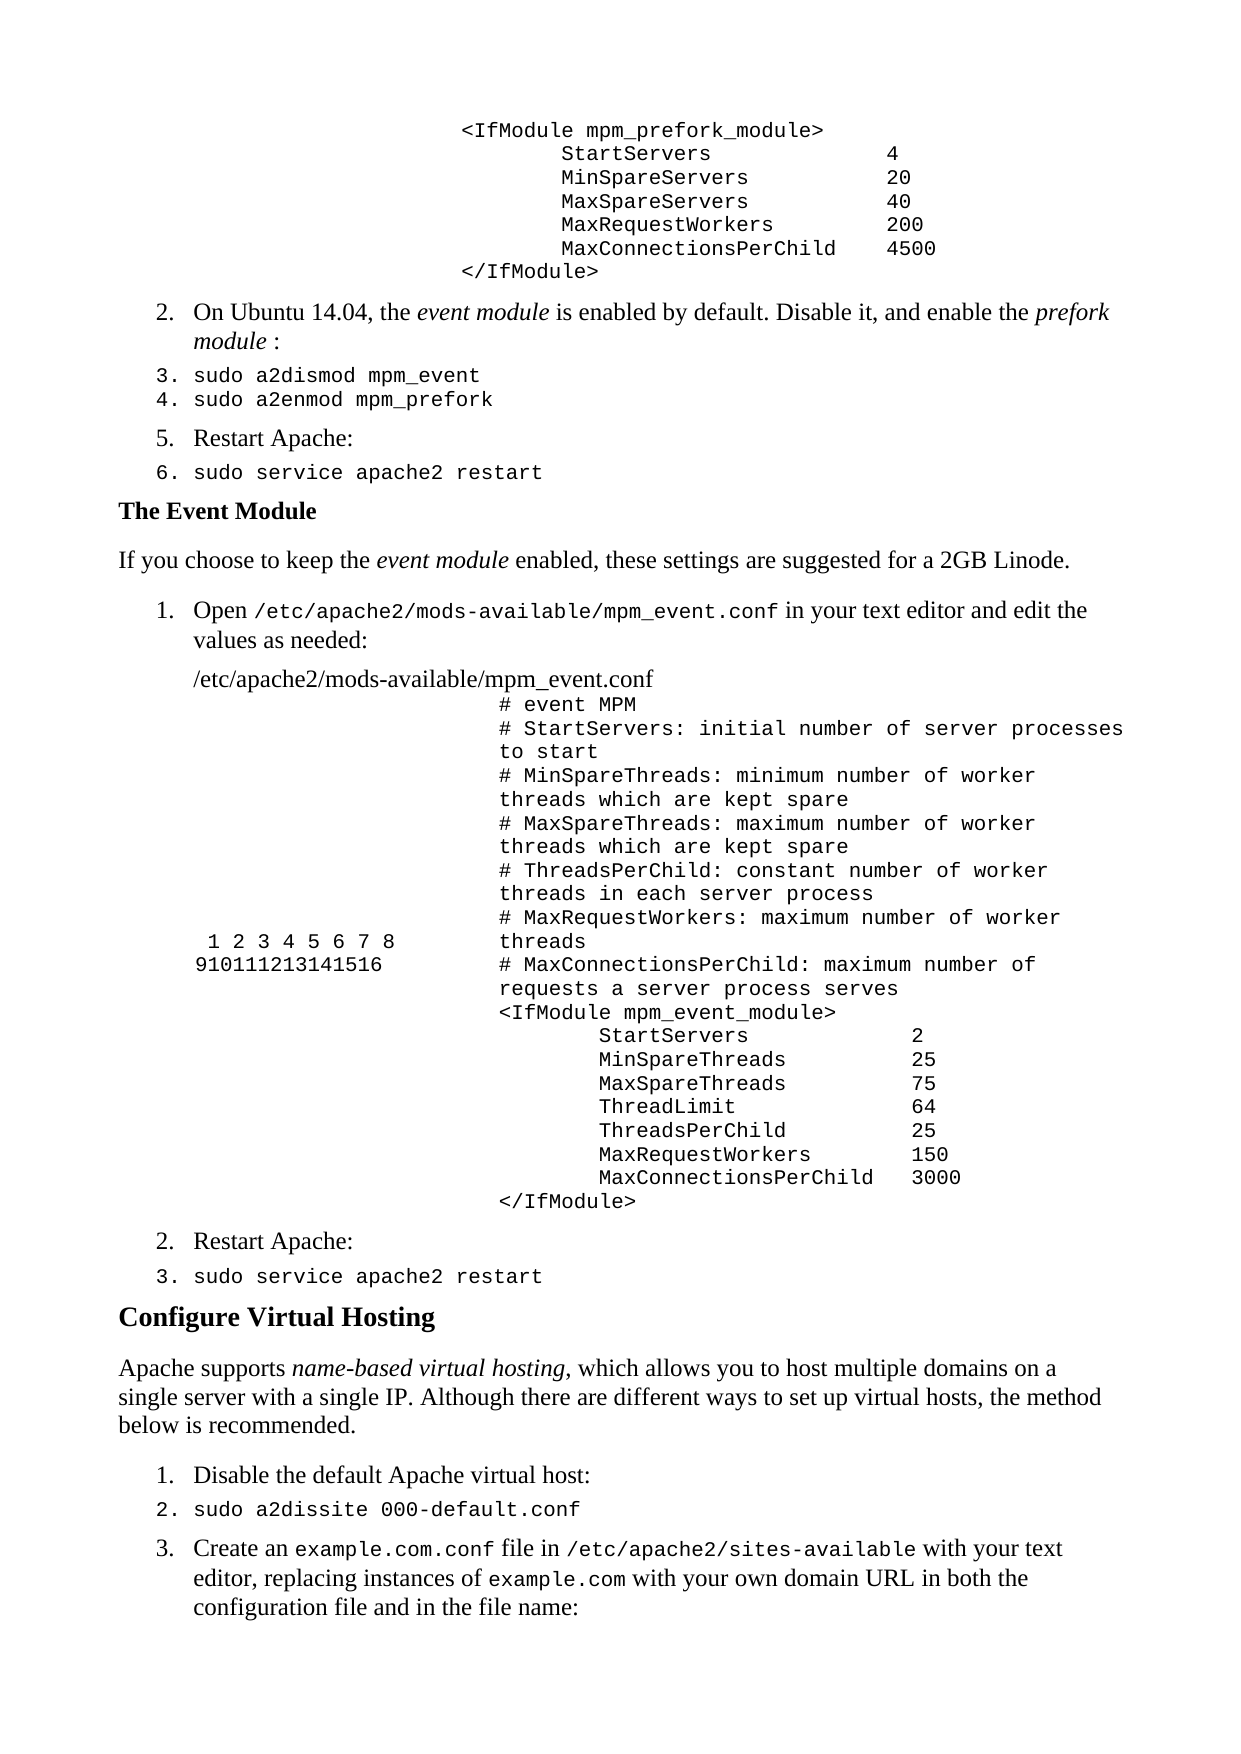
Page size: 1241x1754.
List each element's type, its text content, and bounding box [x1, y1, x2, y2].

text The Event Module [118, 496, 1122, 525]
text /etc/apache2/mods-available/mpm_event.conf [193, 664, 1122, 693]
list sudo service apache2 restart [156, 1266, 1122, 1289]
list sudo a2dismod mpm_event [156, 365, 1122, 389]
list Restart Apache: [156, 423, 1122, 452]
list Create an example.com.conf file in /etc/apache2/sites-available with your text editor, replacing instances of example.com with your own domain URL in both the configuration file and in the file name: [156, 1533, 1122, 1621]
list On Ubuntu 14.04, the event module is enabled by default. Disable it, and enable the prefork module : [156, 297, 1122, 355]
list Restart Apache: [156, 1226, 1122, 1255]
table_header 1 2 3 4 5 6 7 8 910111213141516 [193, 693, 497, 1216]
text Apache supports name-based virtual hosting, which allows you to host multiple domains on a single server with a single IP. Although there are different ways to set up virtual hosts, the method below is recommended. [118, 1353, 1122, 1439]
text Configure Virtual Hosting [118, 1300, 1122, 1332]
text If you choose to keep the event module enabled, these settings are suggested for a 2GB Linode. [118, 546, 1122, 574]
table_header <IfModule mpm_prefork_module> StartServers 4 MinSpareServers 20 MaxSpareServers 40 MaxRequestWorkers 200 MaxConnectionsPerChild 4500 </IfModule> [459, 118, 1131, 287]
list sudo service apache2 restart [156, 462, 1122, 486]
list sudo a2enmod mpm_prefork [156, 389, 1122, 412]
list Disable the default Apache virtual host: [156, 1460, 1122, 1489]
list Open /etc/apache2/mods-available/mpm_event.conf in your text editor and edit the values as needed: [156, 595, 1122, 653]
list sudo a2dissite 000-default.conf [156, 1499, 1122, 1523]
table_header # event MPM # StartServers: initial number of server processes to start # MinSpareThreads: minimum number of worker threads which are kept spare # MaxSpareThreads: maximum number of worker threads which are kept spare # ThreadsPerChild: constant number of worker threads in each server process # MaxRequestWorkers: maximum number of worker threads # MaxConnectionsPerChild: maximum number of requests a server process serves <IfModule mpm_event_module> StartServers 2 MinSpareThreads 25 MaxSpareThreads 75 ThreadLimit 64 ThreadsPerChild 25 MaxRequestWorkers 150 MaxConnectionsPerChild 3000 </IfModule> [497, 693, 1131, 1216]
table_header [193, 118, 459, 287]
